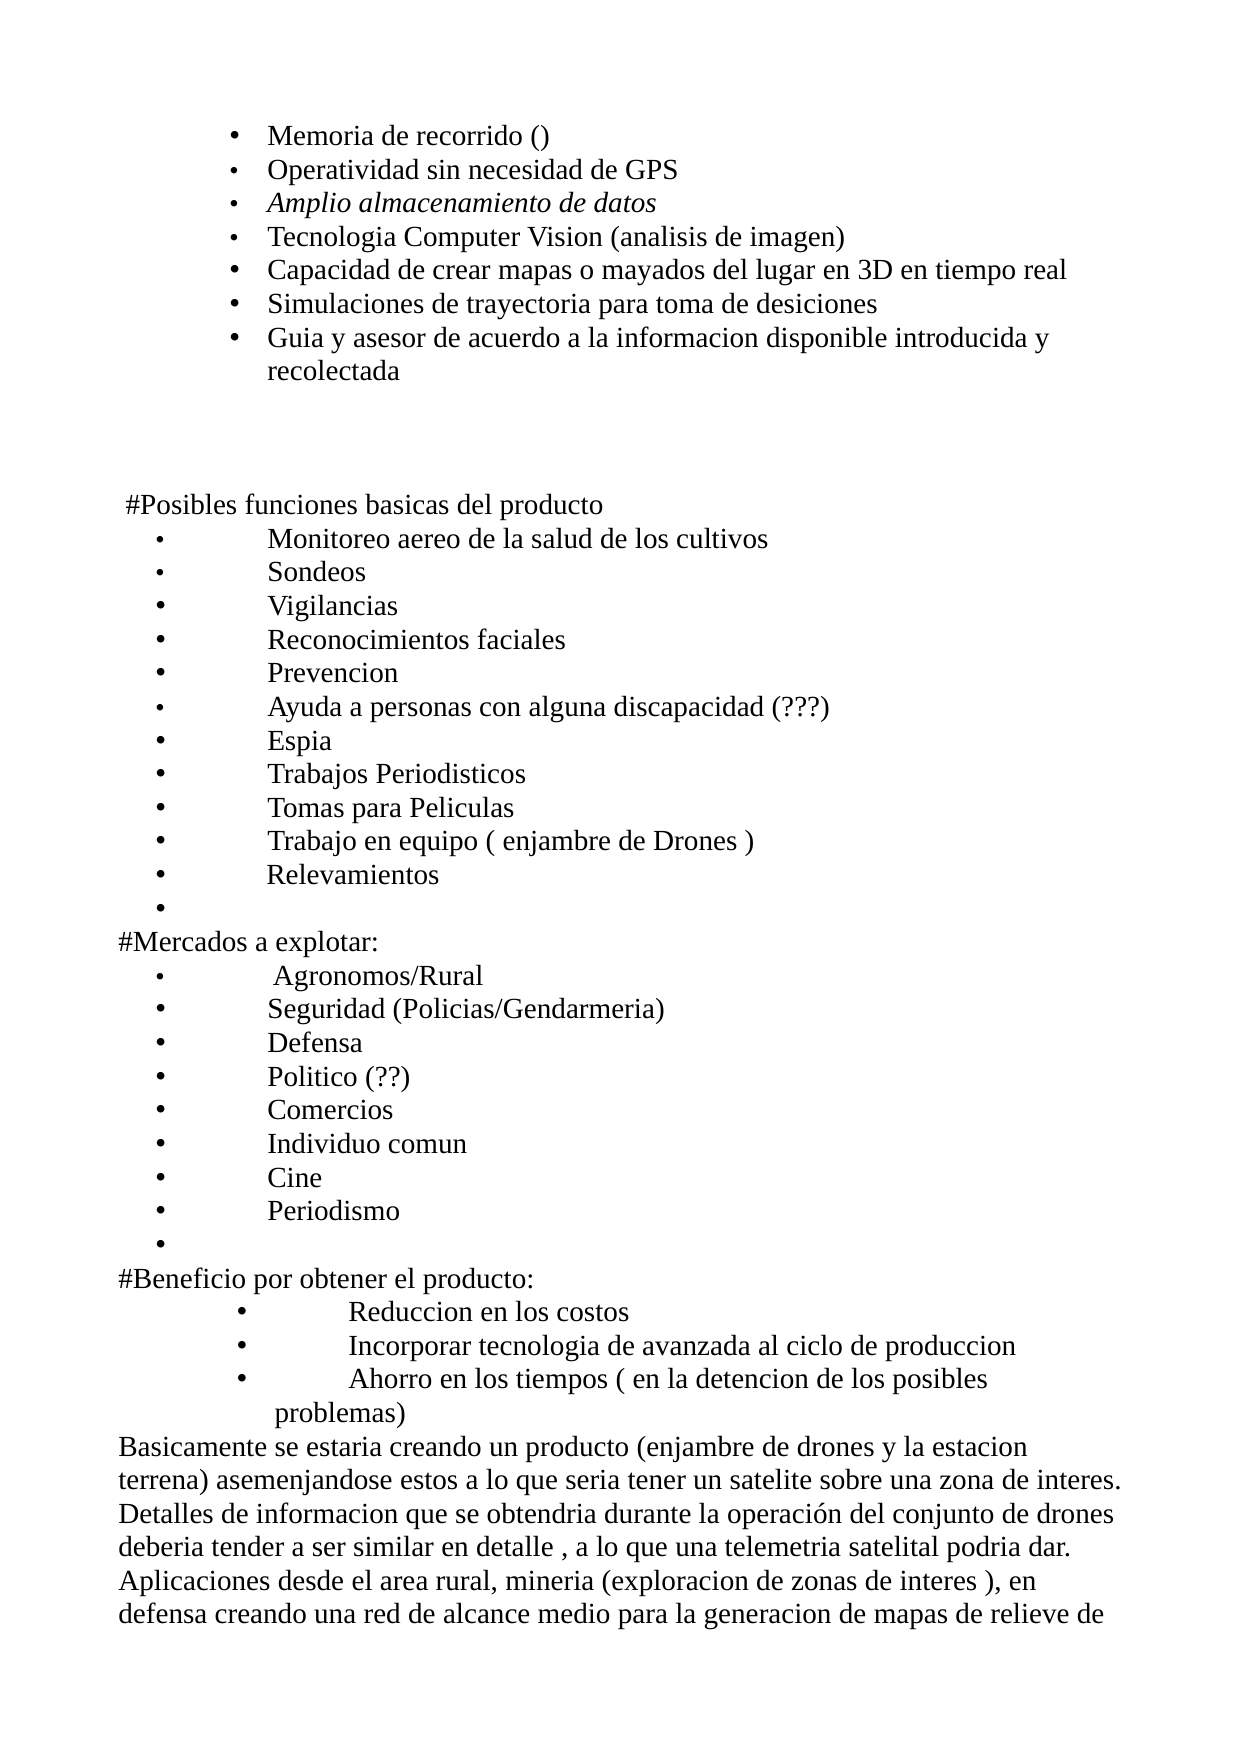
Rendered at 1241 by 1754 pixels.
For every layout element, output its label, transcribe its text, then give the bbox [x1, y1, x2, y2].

list Monitoreo aereo de la salud de los cultivos [156, 521, 1122, 554]
list Prevencion [156, 655, 1122, 689]
list Periodismo [156, 1193, 1122, 1227]
text Basicamente se estaria creando un producto (enjambre de drones y la estacion terrena) asemenjandose estos a lo que seria tener un satelite sobre una zona de interes. Detalles de informacion que se obtendria durante la operación del conjunto de drones deberia tender a ser similar en detalle , a lo que una telemetria satelital podria dar. [118, 1429, 1122, 1563]
list Relevamientos [156, 857, 1122, 891]
list Tomas para Peliculas [156, 790, 1122, 823]
text #Posibles funciones basicas del producto [118, 487, 1122, 521]
list Reconocimientos faciales [156, 622, 1122, 655]
list Defensa [156, 1025, 1122, 1059]
list Simulaciones de trayectoria para toma de desiciones [229, 286, 1122, 320]
list Memoria de recorrido () [229, 118, 1122, 152]
list Guia y asesor de acuerdo a la informacion disponible introducida y recolectada [229, 320, 1122, 387]
list Vigilancias [156, 588, 1122, 622]
list Incorporar tecnologia de avanzada al ciclo de produccion [237, 1328, 1122, 1362]
list Capacidad de crear mapas o mayados del lugar en 3D en tiempo real [229, 252, 1122, 286]
list Espia [156, 723, 1122, 756]
text Aplicaciones desde el area rural, mineria (exploracion de zonas de interes ), en defensa creando una red de alcance medio para la generacion de mapas de relieve de [118, 1563, 1122, 1630]
list Tecnologia Computer Vision (analisis de imagen) [229, 219, 1122, 252]
text #Beneficio por obtener el producto: [118, 1261, 1122, 1294]
list Cine [156, 1160, 1122, 1193]
list Trabajos Periodisticos [156, 756, 1122, 790]
list Politico (??) [156, 1059, 1122, 1092]
list Individuo comun [156, 1126, 1122, 1160]
text #Mercados a explotar: [118, 924, 1122, 958]
list Operatividad sin necesidad de GPS [229, 152, 1122, 185]
list Ayuda a personas con alguna discapacidad (???) [156, 689, 1122, 723]
list Trabajo en equipo ( enjambre de Drones ) [156, 823, 1122, 857]
list Agronomos/Rural [156, 958, 1122, 992]
list Reduccion en los costos [237, 1294, 1122, 1328]
list Seguridad (Policias/Gendarmeria) [156, 992, 1122, 1025]
list Sondeos [156, 554, 1122, 588]
list Ahorro en los tiempos ( en la detencion de los posibles problemas) [237, 1362, 1122, 1429]
list Comercios [156, 1092, 1122, 1126]
list Amplio almacenamiento de datos [229, 185, 1122, 219]
